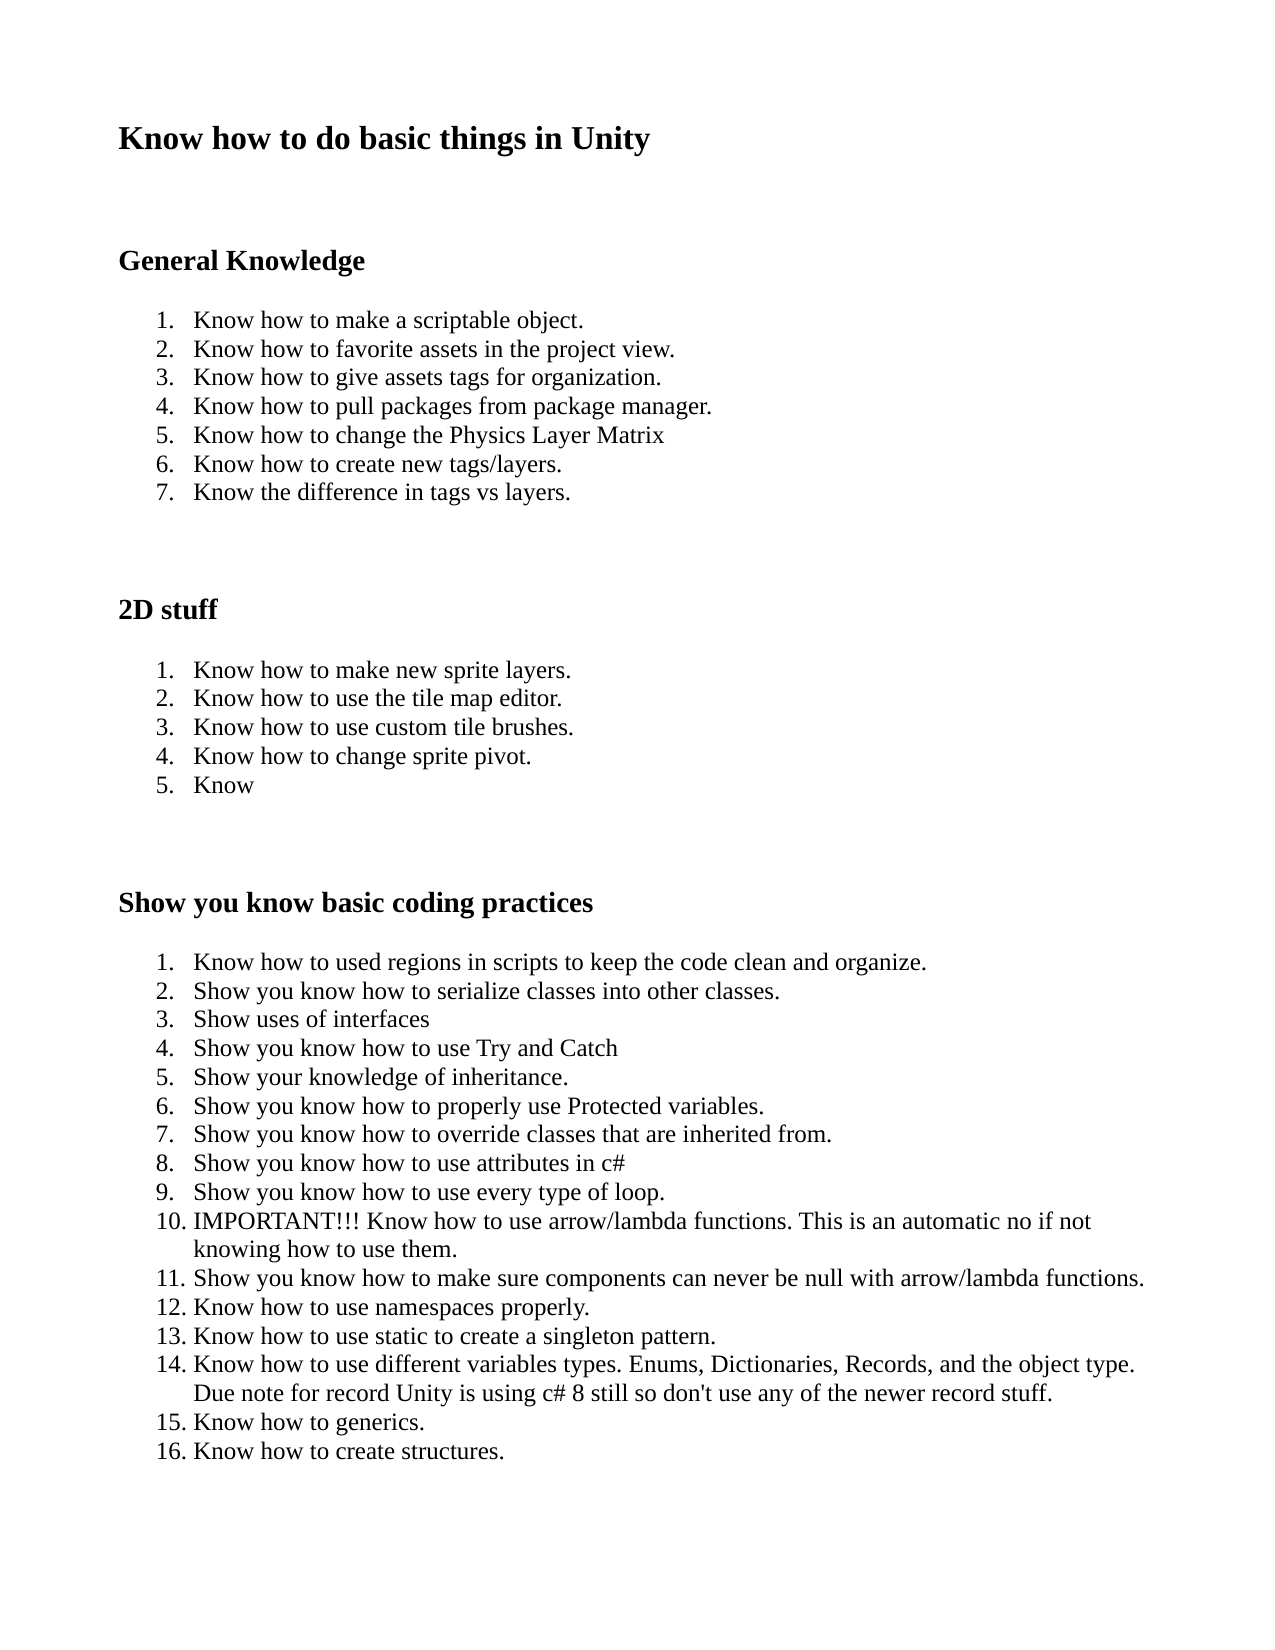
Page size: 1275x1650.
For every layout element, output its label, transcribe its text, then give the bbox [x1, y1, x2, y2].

text Know how to do basic things in Unity [118, 118, 1157, 156]
list Know how to use static to create a singleton pattern. [156, 1321, 1157, 1349]
list Know how to change the Physics Layer Matrix [156, 420, 1157, 449]
list Know how to use custom tile brushes. [156, 712, 1157, 741]
list Show you know how to use Try and Catch [156, 1033, 1157, 1062]
list Know how to change sprite pivot. [156, 741, 1157, 770]
text 2D stuff [118, 592, 1157, 626]
list Know how to used regions in scripts to keep the code clean and organize. [156, 947, 1157, 976]
list Know how to create structures. [156, 1436, 1157, 1464]
text General Knowledge [118, 243, 1157, 276]
list Know how to create new tags/layers. [156, 449, 1157, 477]
list Due note for record Unity is using c# 8 still so don't use any of the newer record stuff. [156, 1378, 1157, 1407]
list Know the difference in tags vs layers. [156, 477, 1157, 506]
list Know how to give assets tags for organization. [156, 362, 1157, 391]
list Know how to generics. [156, 1407, 1157, 1436]
list Know how to pull packages from package manager. [156, 391, 1157, 420]
list Show you know how to make sure components can never be null with arrow/lambda functions. [156, 1263, 1157, 1292]
list Know how to favorite assets in the project view. [156, 334, 1157, 362]
list Know how to use namespaces properly. [156, 1292, 1157, 1321]
list Show you know how to properly use Protected variables. [156, 1091, 1157, 1119]
list Show your knowledge of inheritance. [156, 1062, 1157, 1091]
list Show you know how to serialize classes into other classes. [156, 976, 1157, 1004]
list Show you know how to use every type of loop. [156, 1177, 1157, 1206]
list Know [156, 770, 1157, 798]
list Know how to use different variables types. Enums, Dictionaries, Records, and the object type. [156, 1349, 1157, 1378]
list Know how to make new sprite layers. [156, 655, 1157, 683]
list IMPORTANT!!! Know how to use arrow/lambda functions. This is an automatic no if not knowing how to use them. [156, 1206, 1157, 1263]
list Know how to make a scriptable object. [156, 305, 1157, 334]
list Show uses of interfaces [156, 1004, 1157, 1033]
list Know how to use the tile map editor. [156, 683, 1157, 712]
list Show you know how to override classes that are inherited from. [156, 1119, 1157, 1148]
list Show you know how to use attributes in c# [156, 1148, 1157, 1177]
text Show you know basic coding practices [118, 885, 1157, 918]
